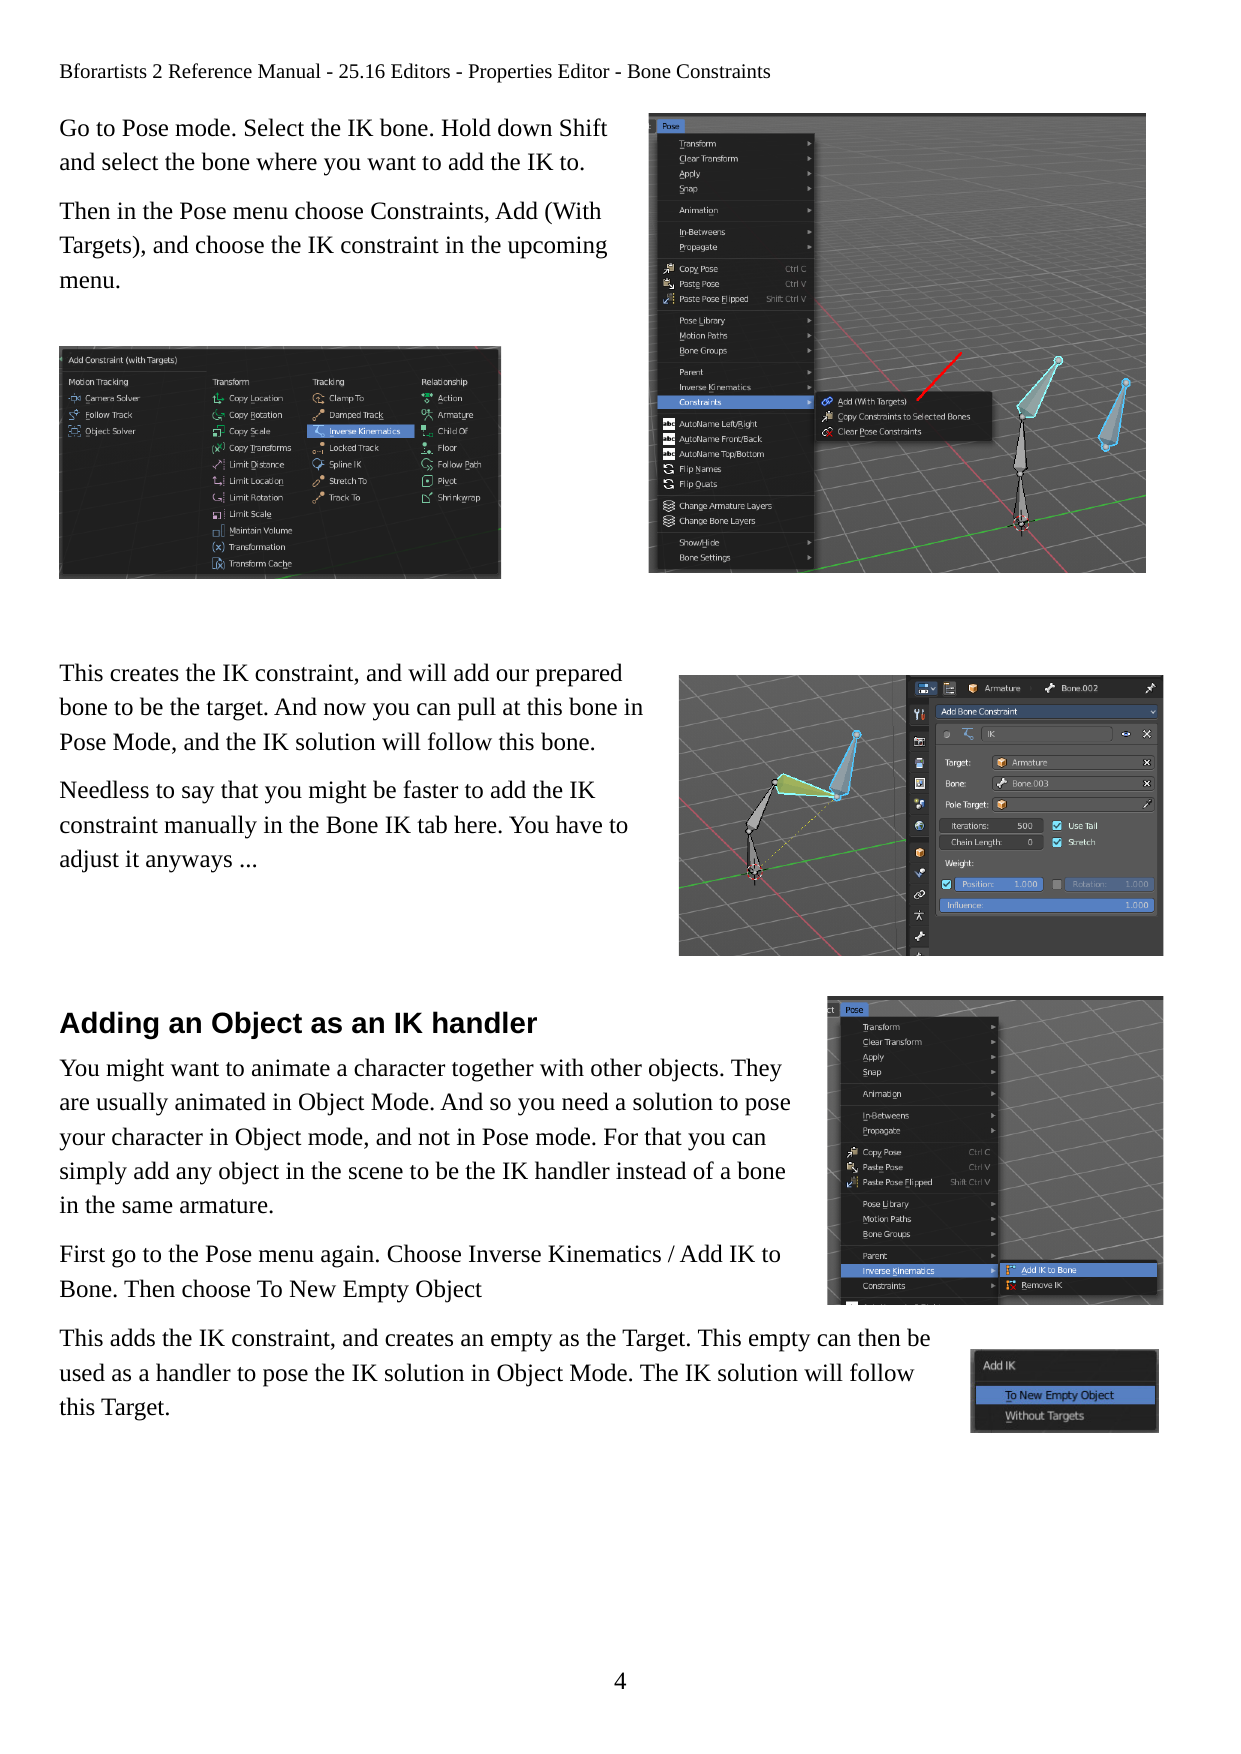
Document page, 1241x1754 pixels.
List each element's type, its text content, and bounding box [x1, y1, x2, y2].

picture [970, 1349, 1159, 1433]
picture [648, 113, 1146, 573]
text This creates the IK constraint, and will add our prepared bone to be the target. And now you can pull at this bone in Pose Mode, and the IK solution will follow this bone. [59, 658, 1181, 755]
subtitle Adding an Object as an IK handler [59, 1006, 827, 1040]
picture [59, 346, 502, 579]
text Then in the Pose menu choose Constraints, Add (With Targets), and choose the IK constraint in the upcoming menu. [59, 196, 648, 294]
text [1146, 196, 1181, 294]
text You might want to animate a character together with other objects. They are usually animated in Object Mode. And so you need a solution to pose your character in Object mode, and not in Pose mode. For that you can simply add any object in the scene to be the IK handler instead of a bone in the same armature. [59, 1053, 827, 1219]
picture [678, 675, 1164, 956]
text First go to the Pose menu again. Choose Inverse Kinematics / Add IK to Bone. Then choose To New Empty Object [59, 1239, 827, 1303]
text This adds the IK constraint, and creates an empty as the Target. This empty can then be used as a handler to pose the IK solution in Object Mode. The IK solution will follow this Target. [59, 1323, 1181, 1421]
picture [827, 996, 1164, 1305]
text Go to Pose mode. Select the IK bone. Hold down Shift and select the bone where you want to add the IK to. [59, 113, 648, 176]
text Needless to say that you might be faster to add the IK constraint manually in the Bone IK tab here. You have to adjust it anyways ... [59, 776, 678, 873]
text [1146, 113, 1181, 176]
